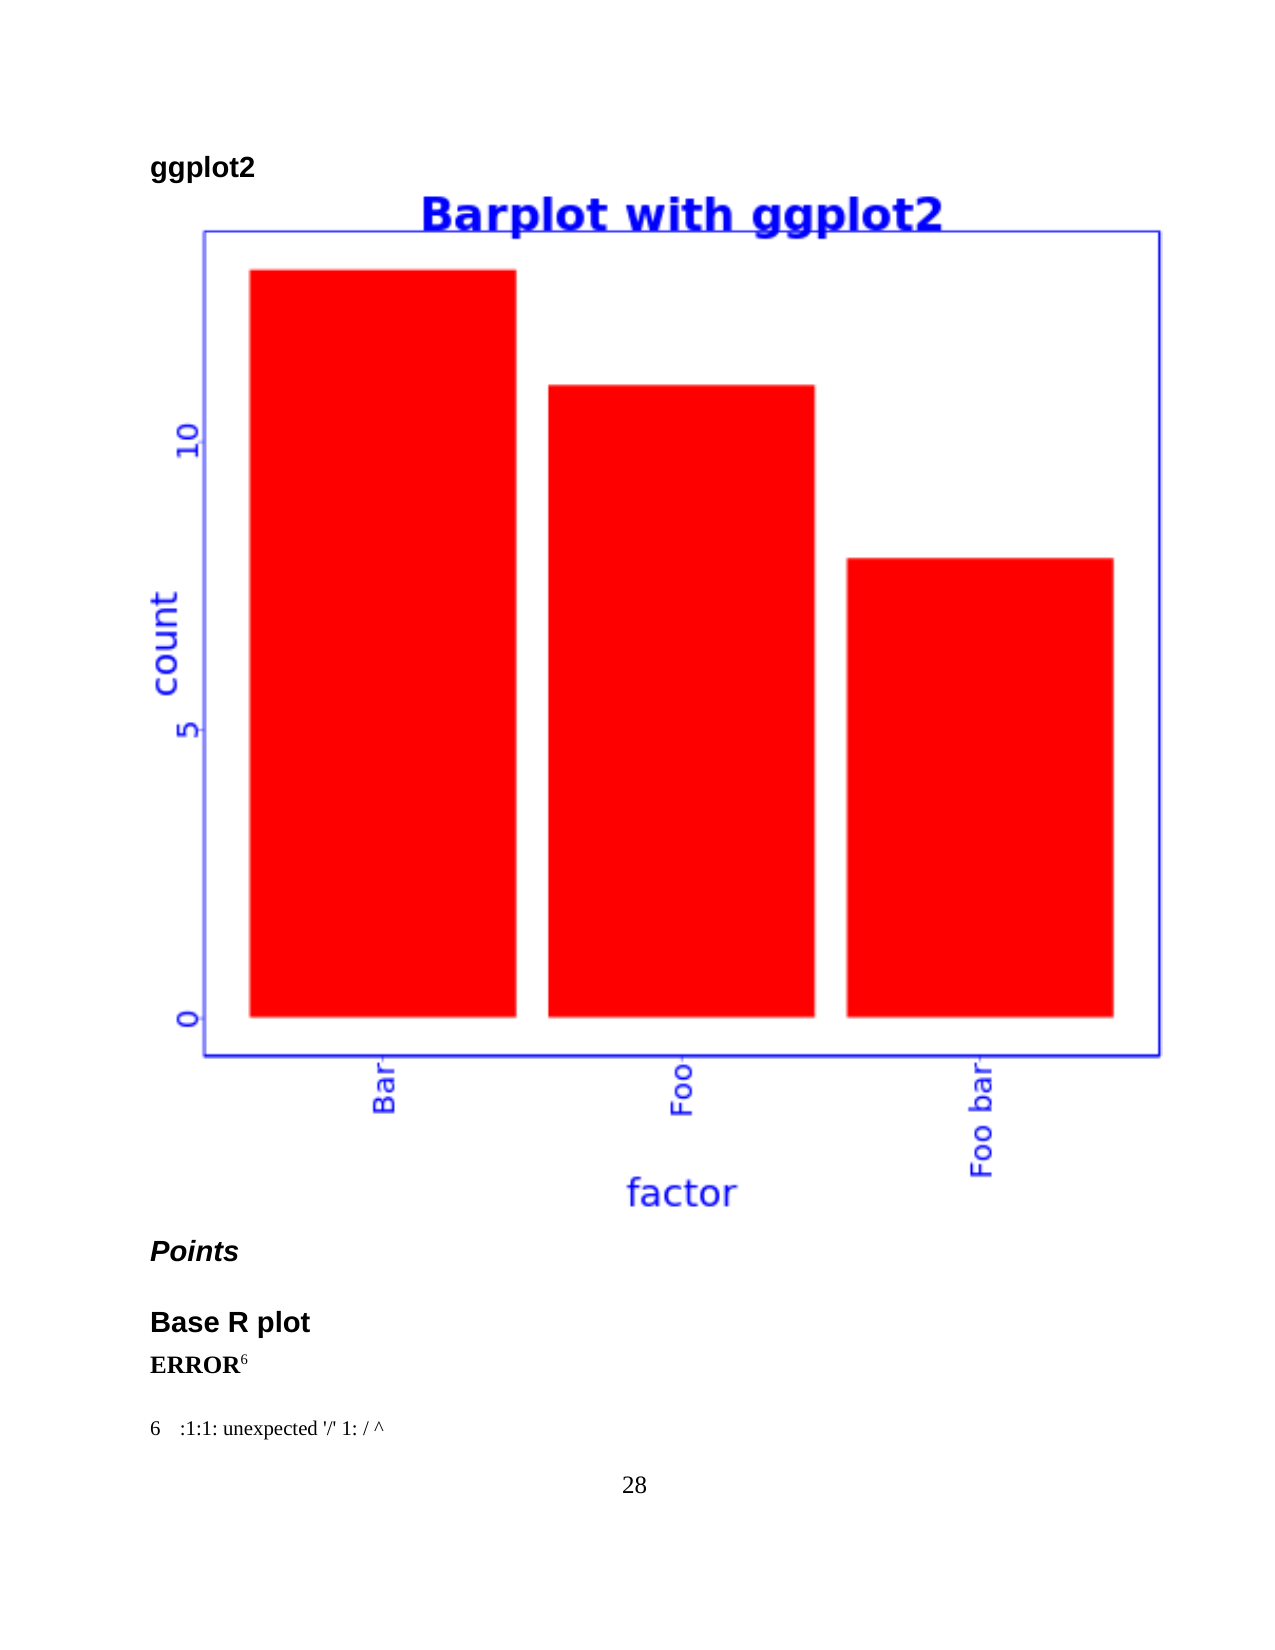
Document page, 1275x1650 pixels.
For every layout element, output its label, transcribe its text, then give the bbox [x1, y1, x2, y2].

text :1:1: unexpected '/' 1: / ^ [150, 1416, 1125, 1440]
subtitle ggplot2 [150, 150, 1125, 183]
text ERROR [150, 1351, 1125, 1379]
subtitle Base R plot [150, 1304, 1125, 1338]
subtitle Points [150, 1233, 1125, 1267]
picture [150, 196, 1163, 1209]
